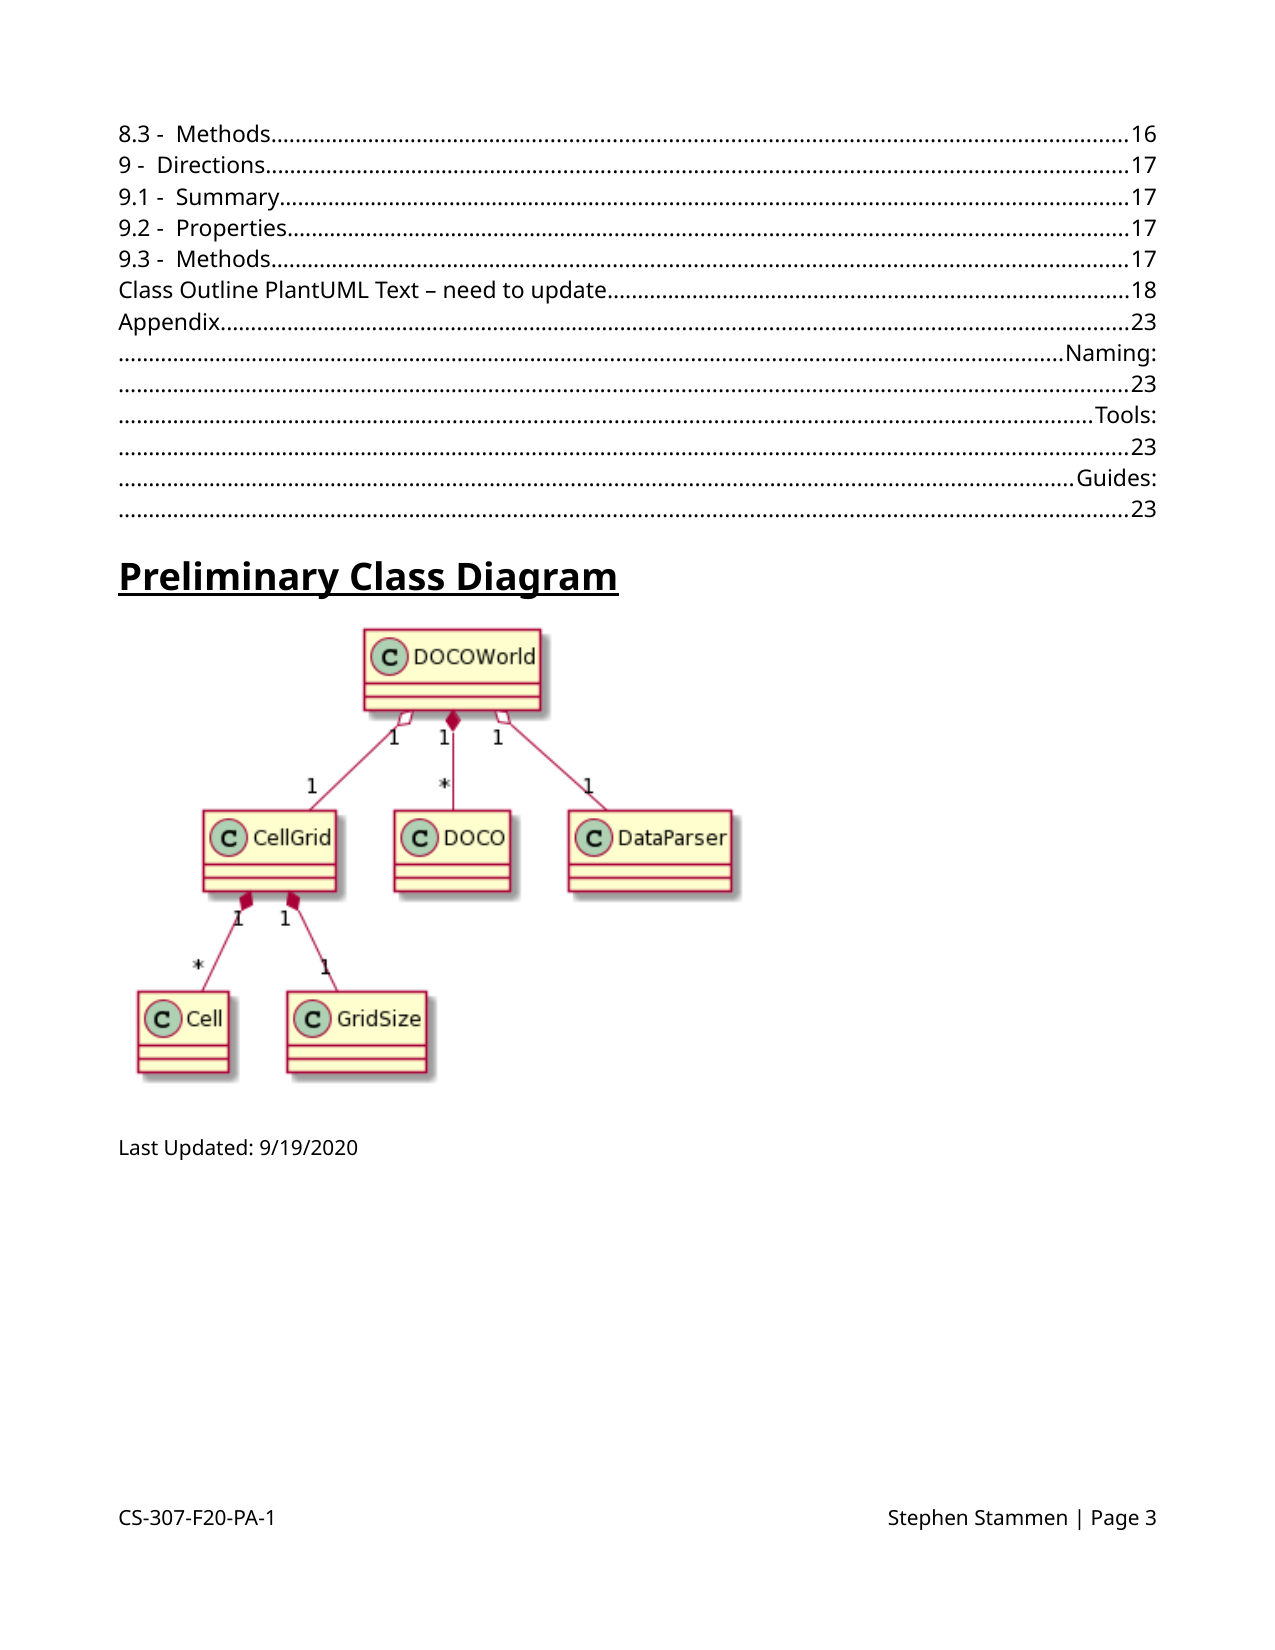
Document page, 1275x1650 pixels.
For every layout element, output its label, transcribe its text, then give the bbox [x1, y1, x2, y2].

text Class Outline PlantUML Text – need to update 18 [118, 274, 1157, 306]
text 9.3 - Methods 17 [118, 243, 1157, 274]
subtitle Preliminary Class Diagram [118, 549, 1157, 601]
text 9 - Directions 17 [118, 149, 1157, 181]
text Tools: 23 [118, 399, 1157, 462]
text 9.2 - Properties 17 [118, 212, 1157, 243]
text Naming: 23 [118, 337, 1157, 399]
text Last Updated: 9/19/2020 [118, 1133, 1157, 1162]
text Appendix 23 [118, 306, 1157, 337]
picture [126, 622, 761, 1094]
text Guides: 23 [118, 462, 1157, 524]
text 9.1 - Summary 17 [118, 181, 1157, 212]
text 8.3 - Methods 16 [118, 118, 1157, 149]
